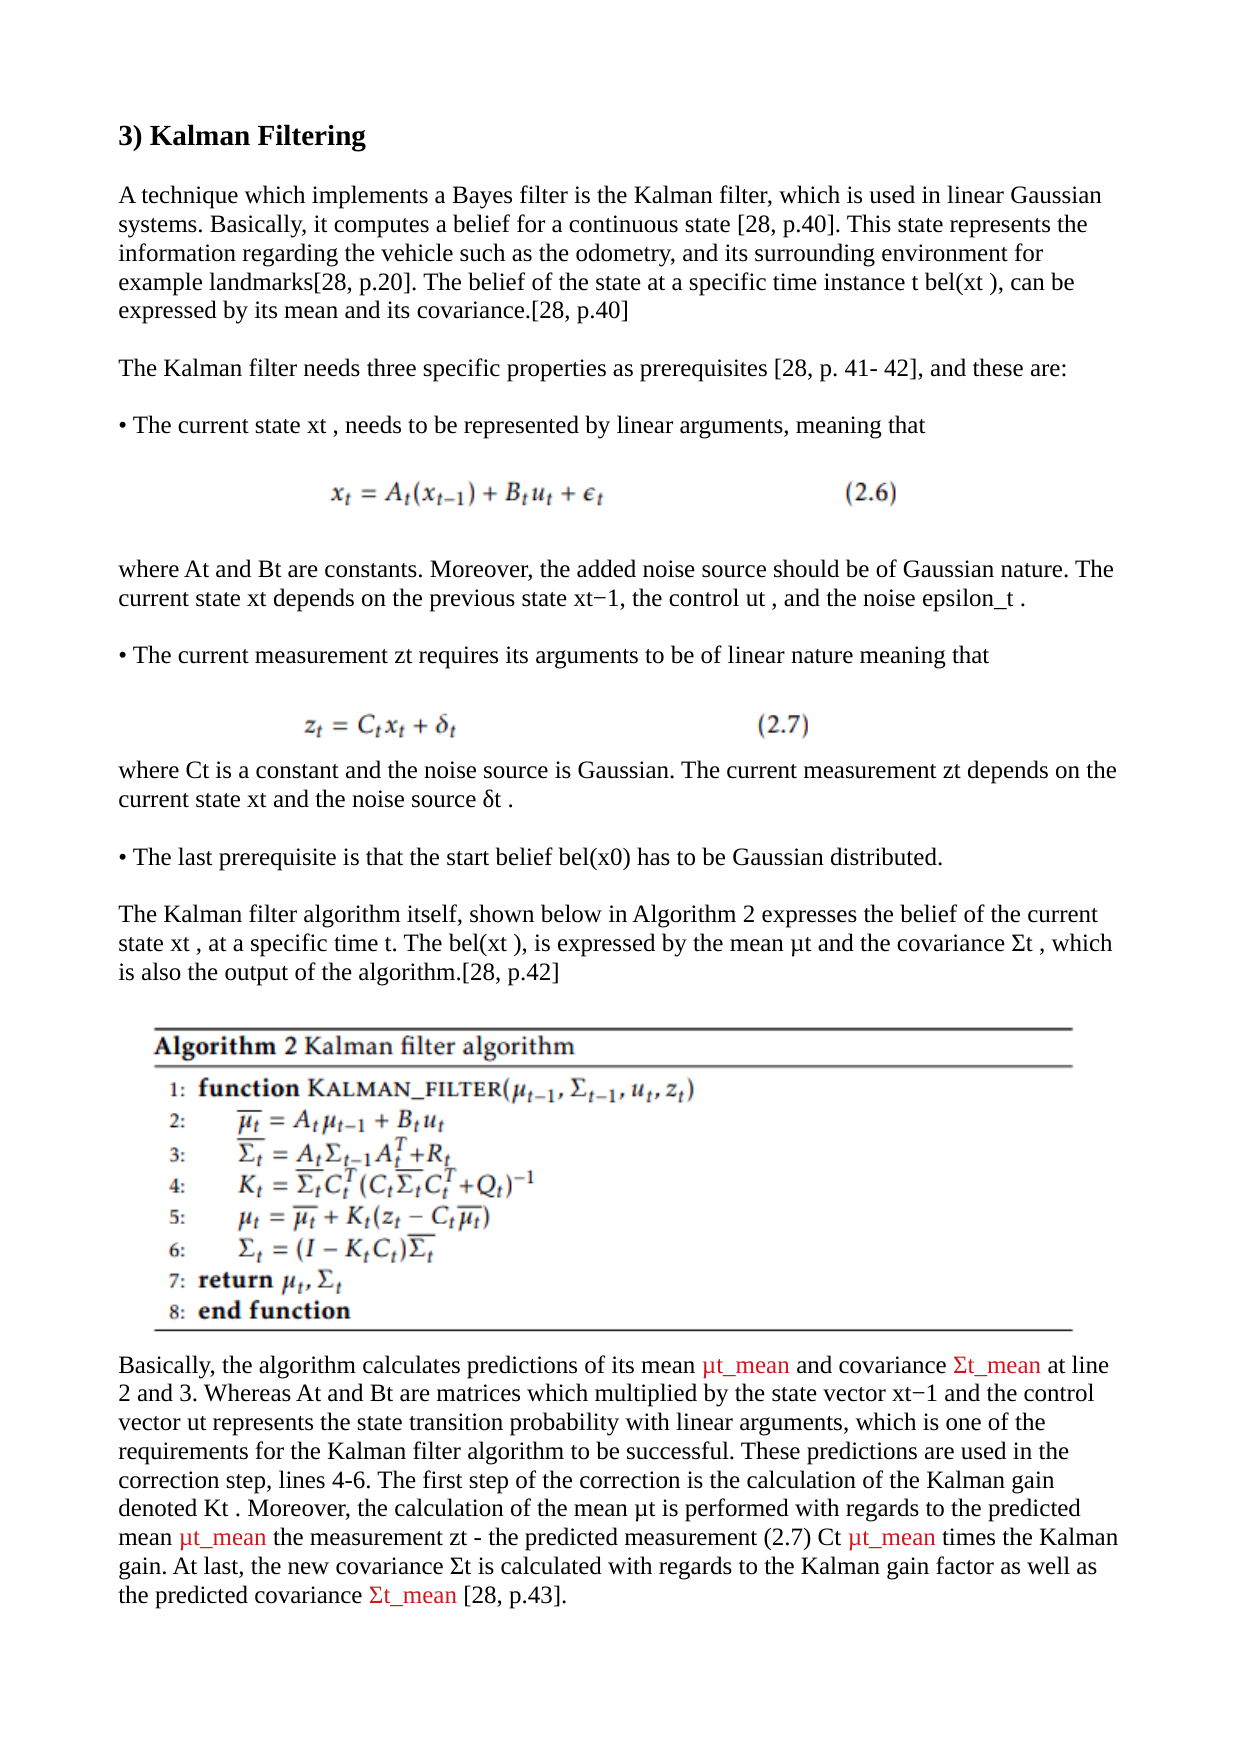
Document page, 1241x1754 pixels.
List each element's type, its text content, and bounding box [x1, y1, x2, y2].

text The Kalman filter algorithm itself, shown below in Algorithm 2 expresses the belief of the current state xt , at a specific time t. The bel(xt ), is expressed by the mean µt and the covariance Σt , which is also the output of the algorithm.[28, p.42] [118, 899, 1122, 985]
text • The current state xt , needs to be represented by linear arguments, meaning that [118, 410, 1122, 439]
text 3) Kalman Filtering [118, 118, 1122, 152]
text where At and Bt are constants. Moreover, the added noise source should be of Gaussian nature. The current state xt depends on the previous state xt−1, the control ut , and the noise epsilon_t . [118, 554, 1122, 612]
text • The current measurement zt requires its arguments to be of linear nature meaning that [118, 640, 1122, 669]
picture [118, 1014, 1123, 1350]
picture [273, 695, 833, 755]
text Basically, the algorithm calculates predictions of its mean µt_mean and covariance Σt_mean at line 2 and 3. Whereas At and Bt are matrices which multiplied by the state vector xt−1 and the control vector ut represents the state transition probability with linear arguments, which is one of the requirements for the Kalman filter algorithm to be successful. These predictions are used in the correction step, lines 4-6. The first step of the correction is the calculation of the Kalman gain denoted Kt . Moreover, the calculation of the mean µt is performed with regards to the predicted mean µt_mean the measurement zt - the predicted measurement (2.7) Ct µt_mean times the Kalman gain. At last, the new covariance Σt is calculated with regards to the Kalman gain factor as well as the predicted covariance Σt_mean [28, p.43]. [118, 1350, 1122, 1608]
text The Kalman filter needs three specific properties as prerequisites [28, p. 41- 42], and these are: [118, 353, 1122, 382]
text • The last prerequisite is that the start belief bel(x0) has to be Gaussian distributed. [118, 842, 1122, 870]
text where Ct is a constant and the noise source is Gaussian. The current measurement zt depends on the current state xt and the noise source δt . [118, 755, 1122, 813]
text A technique which implements a Bayes filter is the Kalman filter, which is used in linear Gaussian systems. Basically, it computes a belief for a continuous state [28, p.40]. This state represents the information regarding the vehicle such as the odometry, and its surrounding environment for example landmarks[28, p.20]. The belief of the state at a specific time instance t bel(xt ), can be expressed by its mean and its covariance.[28, p.40] [118, 180, 1122, 324]
picture [313, 467, 927, 523]
